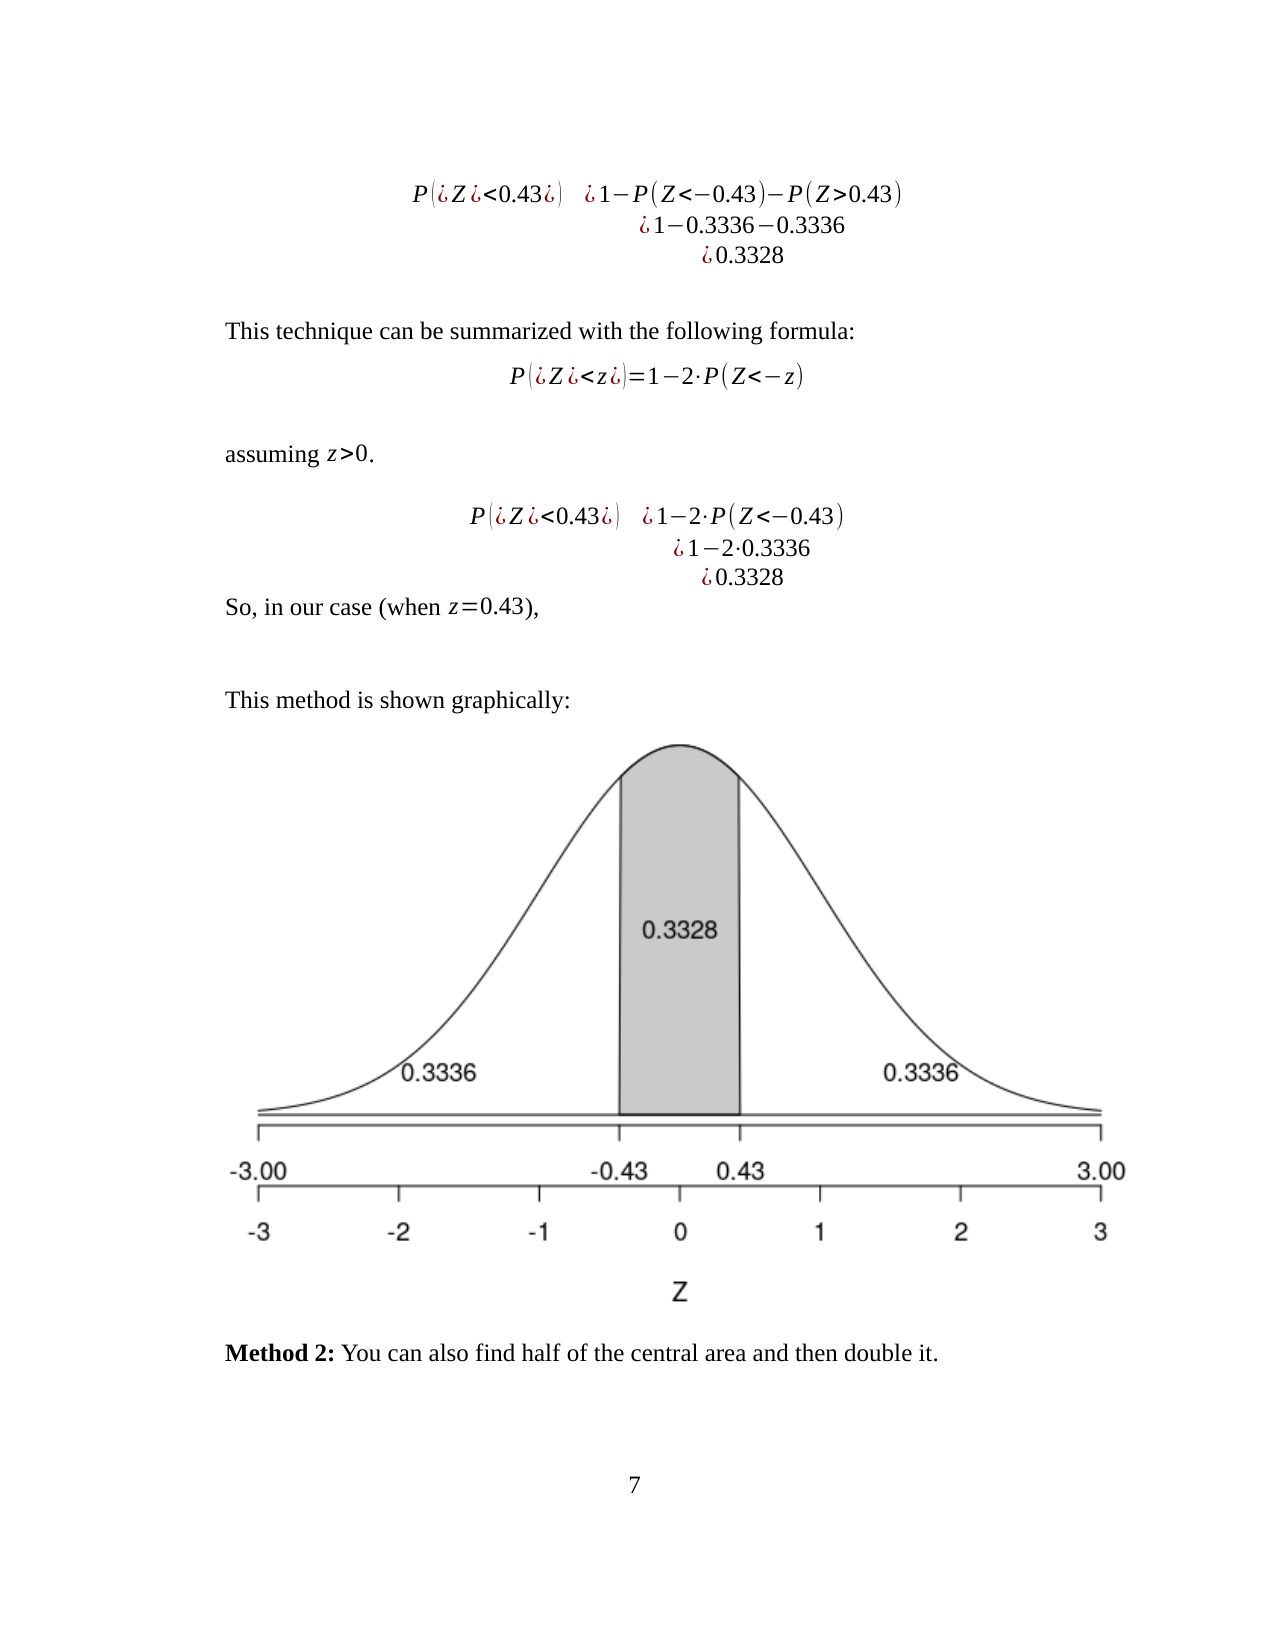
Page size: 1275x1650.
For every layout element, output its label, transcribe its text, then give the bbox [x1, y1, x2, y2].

list assuming . [187, 439, 1125, 468]
list So, in our case (when ), [187, 486, 1125, 621]
list Method 2: You can also find half of the central area and then double it. [187, 732, 1125, 1367]
list This technique can be summarized with the following formula: [187, 316, 1125, 344]
picture [225, 731, 1134, 1338]
list This method is shown graphically: [187, 685, 1125, 714]
